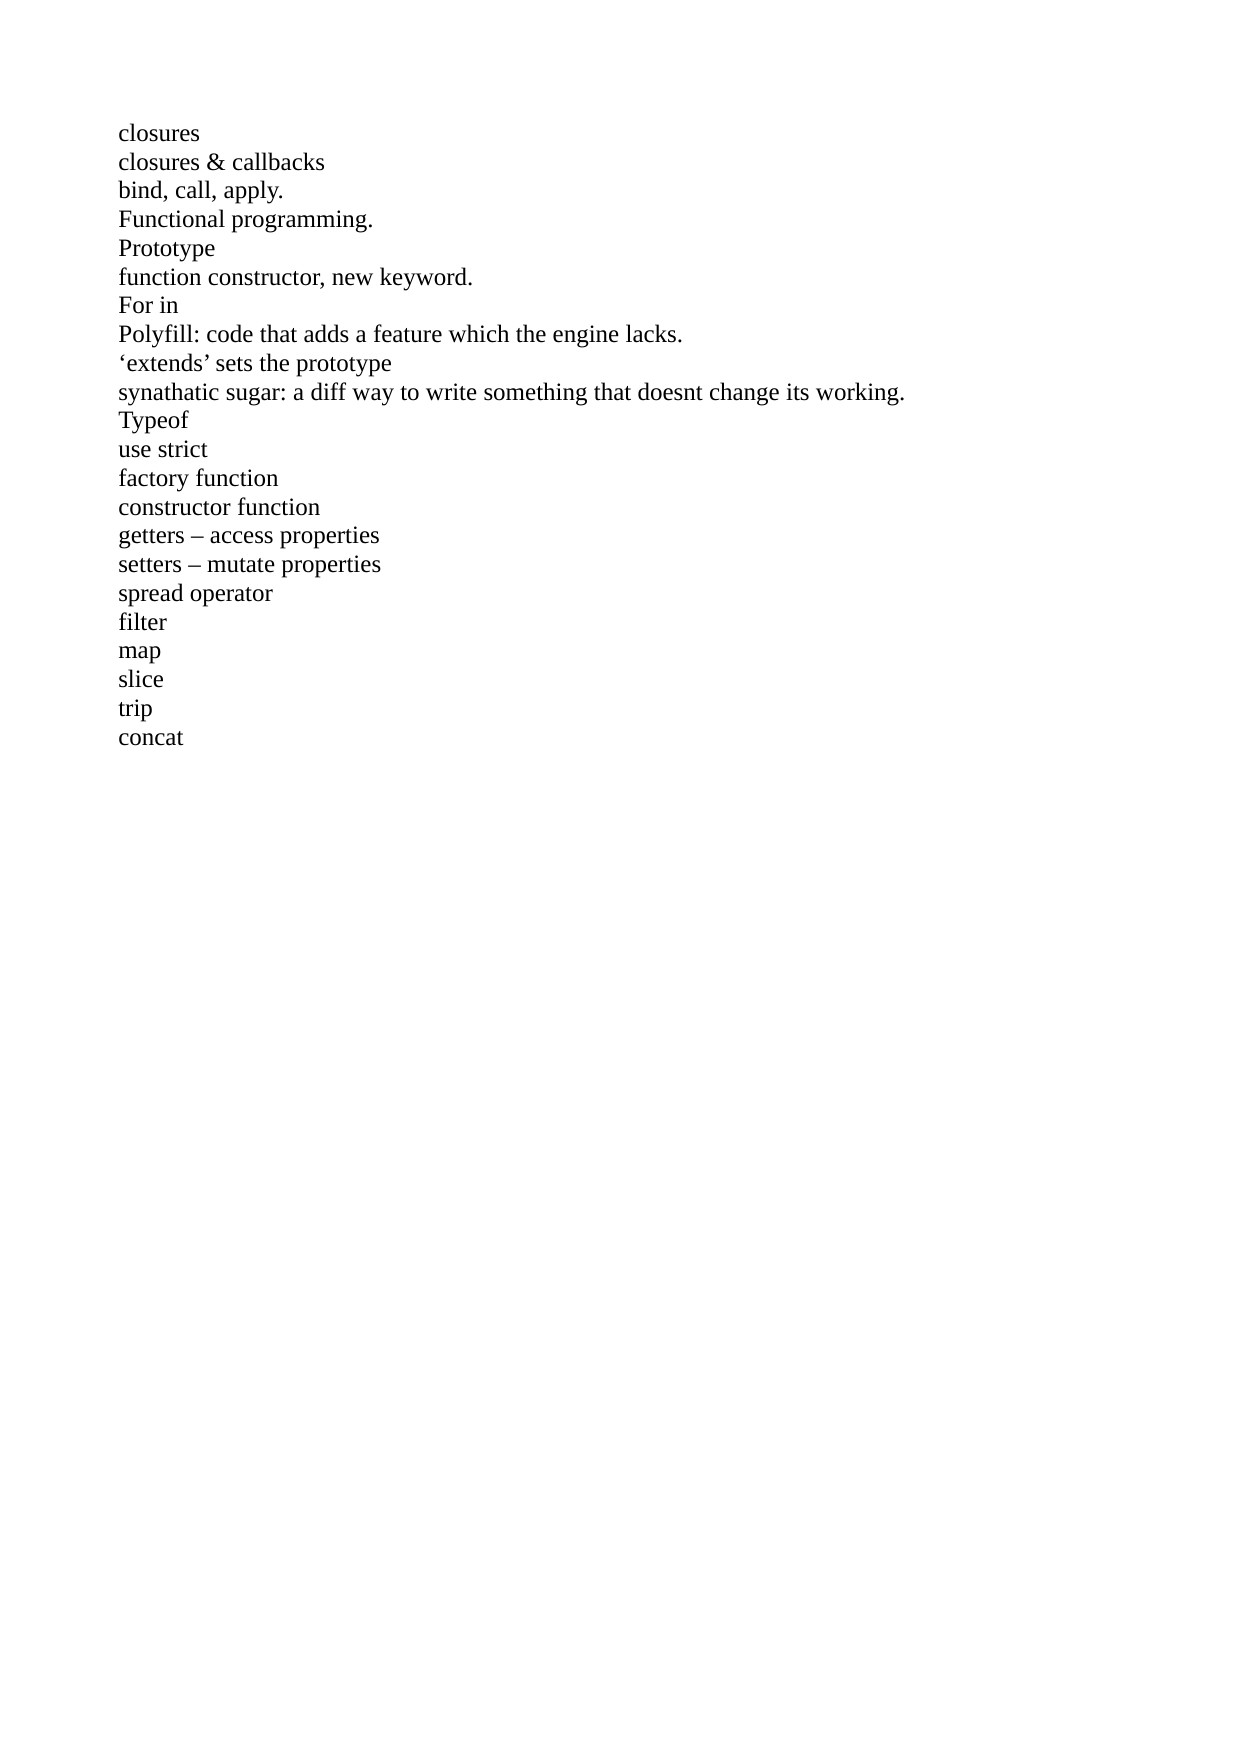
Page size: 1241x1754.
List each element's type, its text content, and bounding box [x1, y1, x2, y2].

text synathatic sugar: a diff way to write something that doesnt change its working. [118, 377, 1122, 406]
text Polyfill: code that adds a feature which the engine lacks. [118, 319, 1122, 348]
text closures & callbacks [118, 147, 1122, 176]
text slice [118, 664, 1122, 693]
text setters – mutate properties [118, 549, 1122, 578]
text concat [118, 722, 1122, 751]
text For in [118, 291, 1122, 319]
text use strict [118, 434, 1122, 463]
text getters – access properties [118, 521, 1122, 549]
text ‘extends’ sets the prototype [118, 348, 1122, 377]
text constructor function [118, 492, 1122, 521]
text Functional programming. [118, 204, 1122, 233]
text filter [118, 607, 1122, 636]
text spread operator [118, 578, 1122, 607]
text Prototype [118, 233, 1122, 262]
text map [118, 636, 1122, 664]
text factory function [118, 463, 1122, 492]
text function constructor, new keyword. [118, 262, 1122, 291]
text Typeof [118, 406, 1122, 434]
text trip [118, 693, 1122, 722]
text closures [118, 118, 1122, 147]
text bind, call, apply. [118, 176, 1122, 204]
